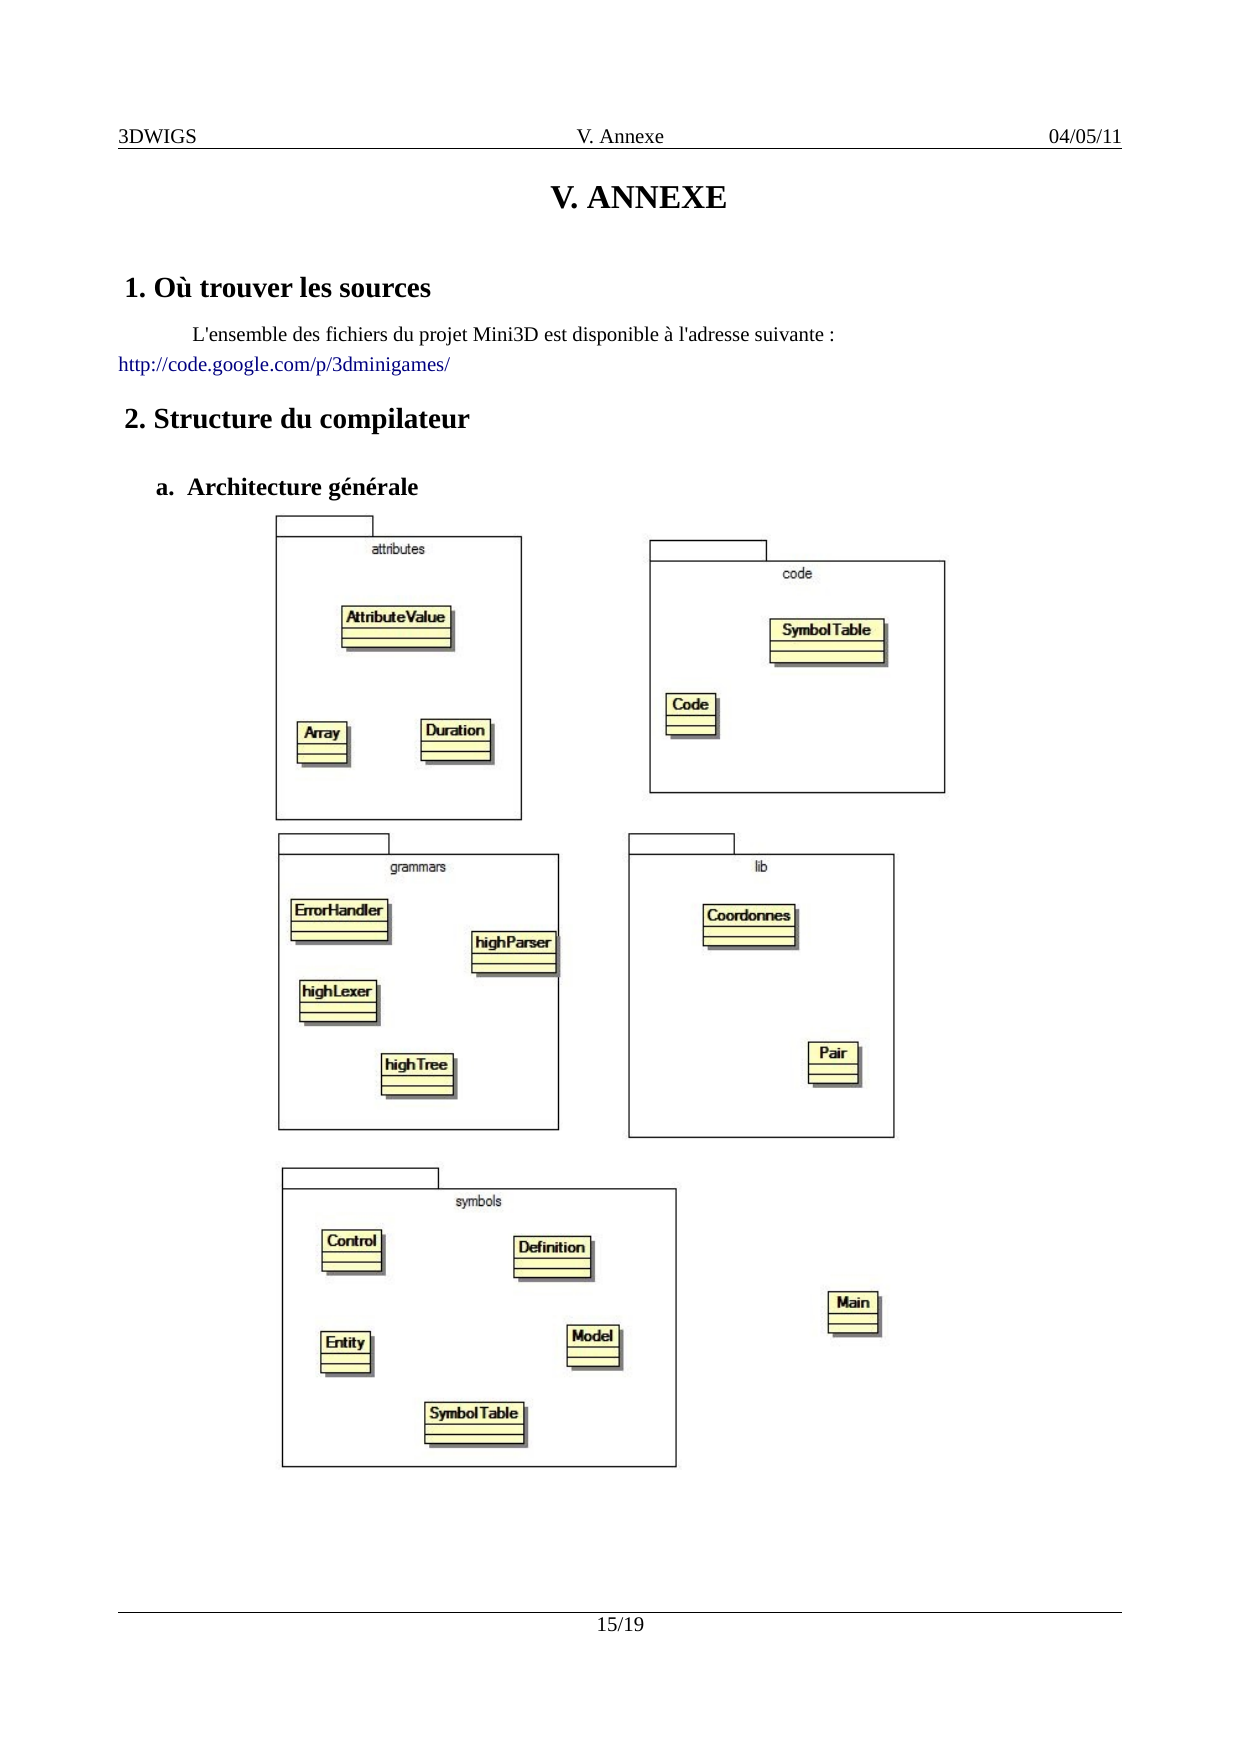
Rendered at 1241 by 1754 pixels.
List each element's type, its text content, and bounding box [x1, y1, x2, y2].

subtitle Où trouver les sources [124, 270, 1122, 304]
picture [256, 513, 985, 1479]
subtitle Structure du compilateur [124, 401, 1122, 434]
text http://code.google.com/p/3dminigames/ [118, 352, 1122, 376]
subtitle Annexe [118, 178, 1122, 216]
subtitle Architecture générale [118, 472, 1122, 501]
text L'ensemble des fichiers du projet Mini3D est disponible à l'adresse suivante : [118, 322, 1122, 346]
